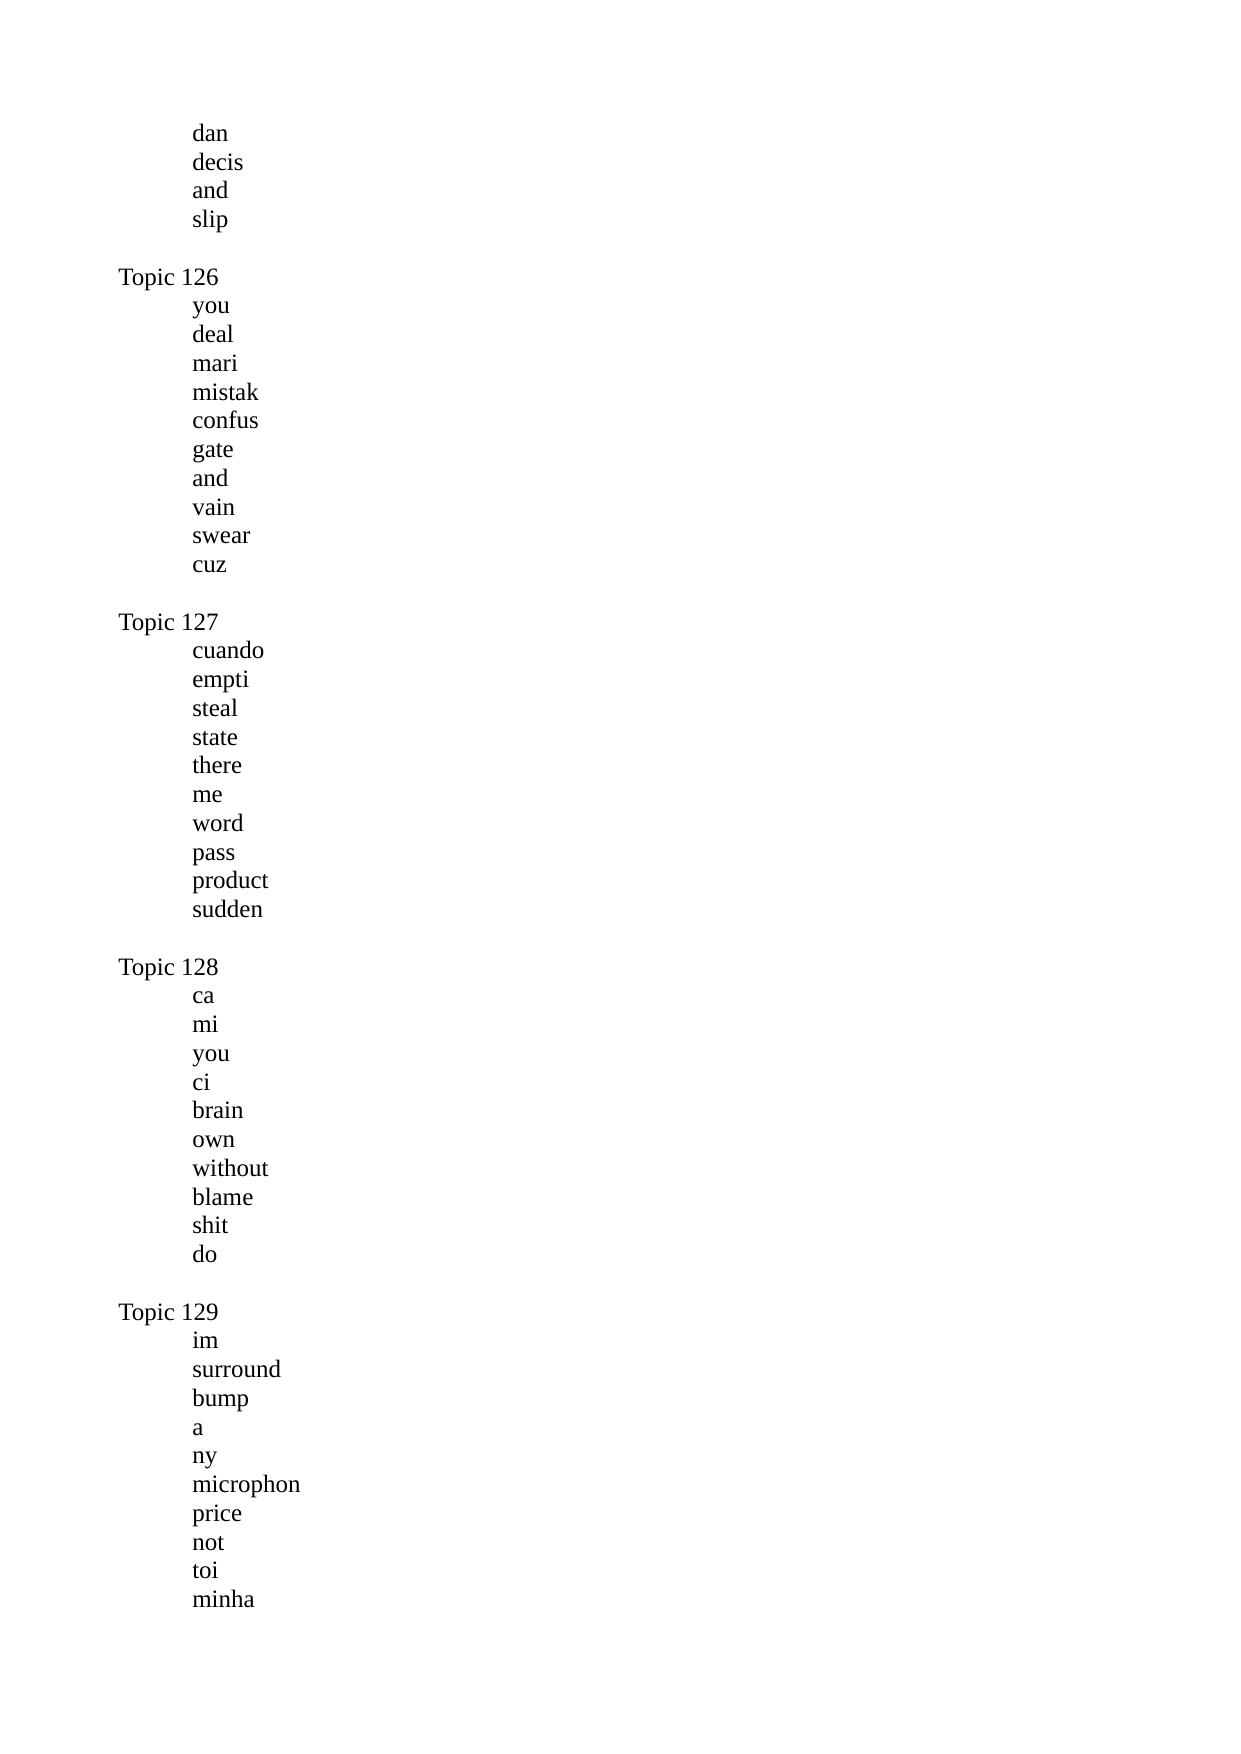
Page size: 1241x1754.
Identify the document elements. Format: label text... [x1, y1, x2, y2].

text steal [118, 693, 1122, 722]
text you [118, 1038, 1122, 1067]
text vain [118, 492, 1122, 521]
text cuz [118, 549, 1122, 578]
text Topic 128 [118, 952, 1122, 981]
text mi [118, 1009, 1122, 1038]
text deal [118, 319, 1122, 348]
text pass [118, 837, 1122, 866]
text dan [118, 118, 1122, 147]
text toi [118, 1556, 1122, 1584]
text im [118, 1326, 1122, 1354]
text price [118, 1498, 1122, 1527]
text own [118, 1124, 1122, 1153]
text Topic 126 [118, 262, 1122, 291]
text bump [118, 1383, 1122, 1412]
text gate [118, 434, 1122, 463]
text state [118, 722, 1122, 751]
text you [118, 291, 1122, 319]
text and [118, 176, 1122, 204]
text not [118, 1527, 1122, 1556]
text mari [118, 348, 1122, 377]
text brain [118, 1096, 1122, 1124]
text there [118, 751, 1122, 779]
text empti [118, 664, 1122, 693]
text me [118, 779, 1122, 808]
text mistak [118, 377, 1122, 406]
text Topic 129 [118, 1297, 1122, 1326]
text surround [118, 1354, 1122, 1383]
text product [118, 866, 1122, 894]
text microphon [118, 1469, 1122, 1498]
text blame [118, 1182, 1122, 1211]
text ci [118, 1067, 1122, 1096]
text ny [118, 1441, 1122, 1469]
text Topic 127 [118, 607, 1122, 636]
text cuando [118, 636, 1122, 664]
text shit [118, 1211, 1122, 1239]
text slip [118, 204, 1122, 233]
text word [118, 808, 1122, 837]
text a [118, 1412, 1122, 1441]
text minha [118, 1584, 1122, 1613]
text do [118, 1239, 1122, 1268]
text decis [118, 147, 1122, 176]
text ca [118, 981, 1122, 1009]
text confus [118, 406, 1122, 434]
text without [118, 1153, 1122, 1182]
text sudden [118, 894, 1122, 923]
text swear [118, 521, 1122, 549]
text and [118, 463, 1122, 492]
